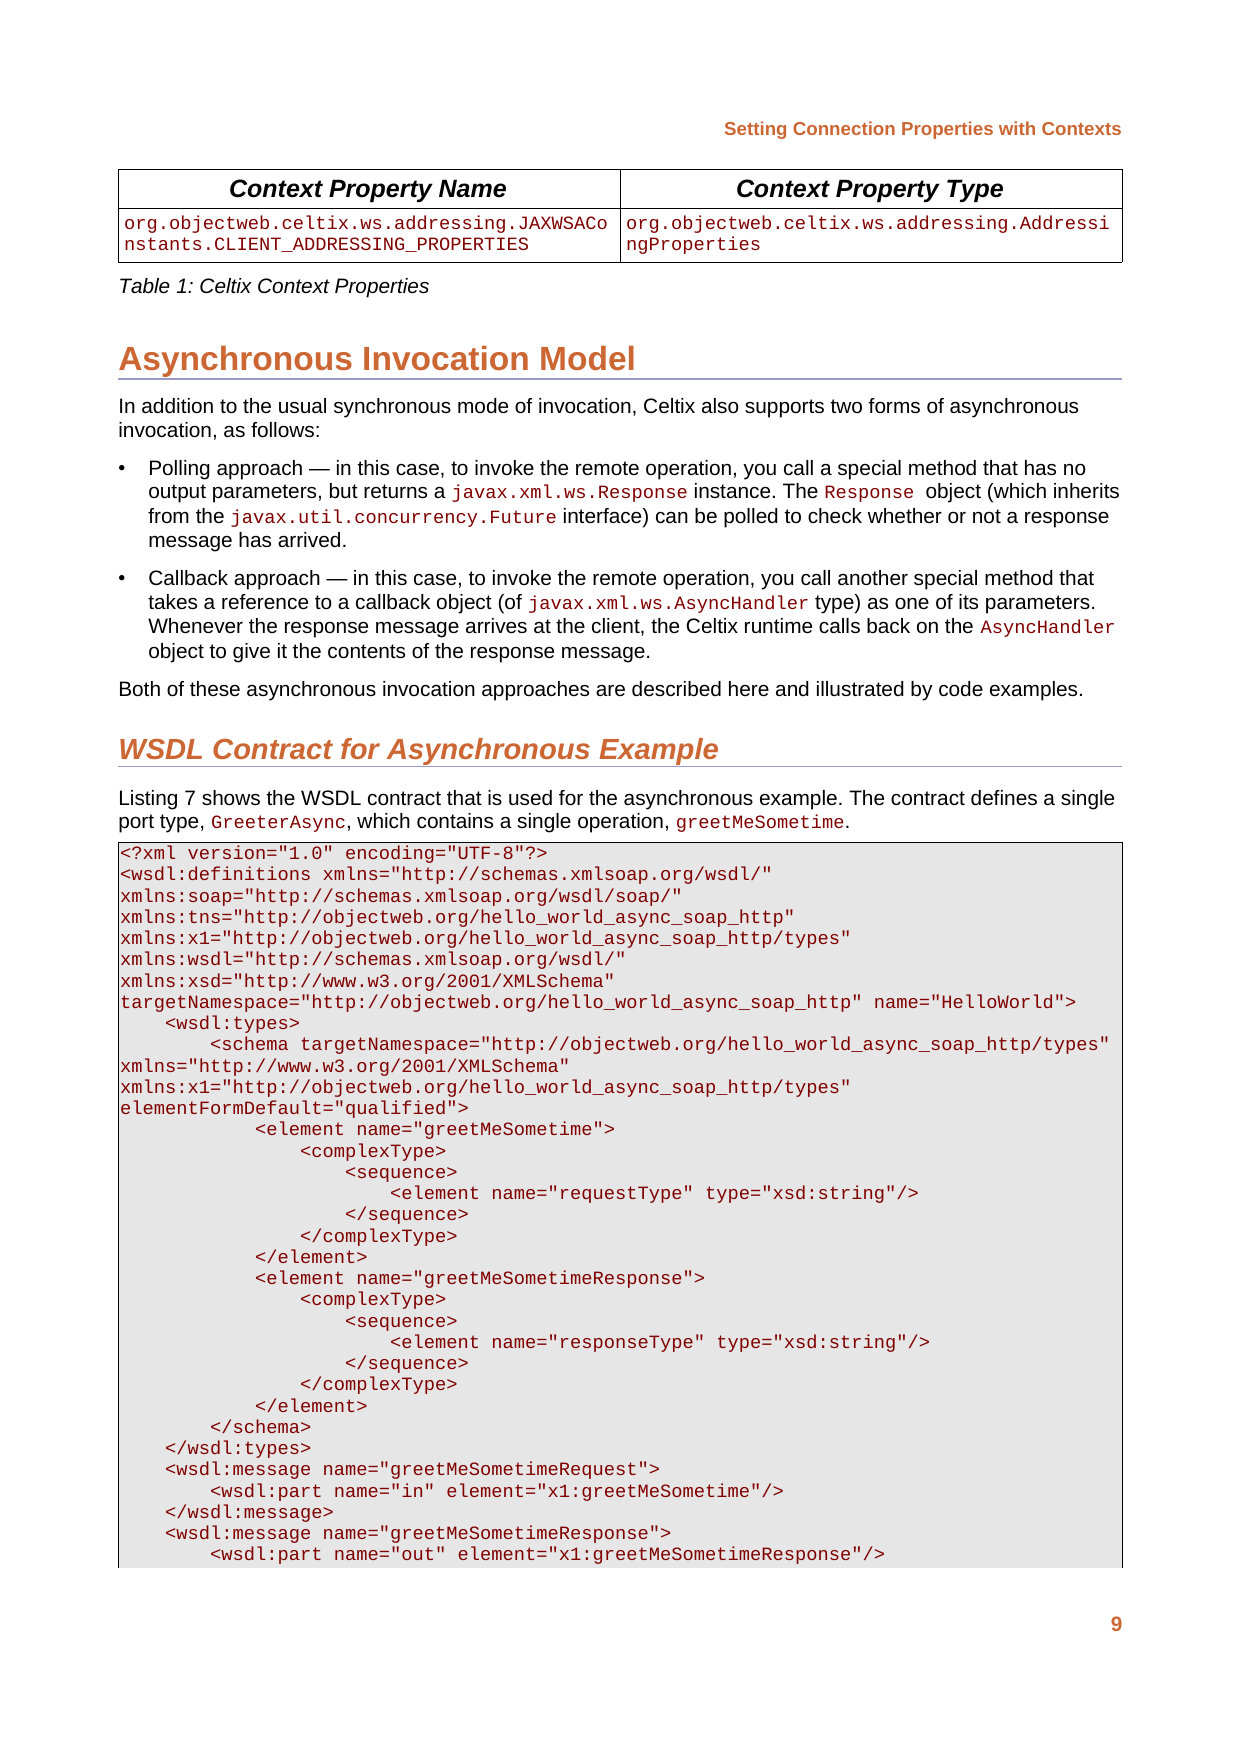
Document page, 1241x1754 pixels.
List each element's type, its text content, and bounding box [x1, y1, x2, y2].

list Callback approach — in this case, to invoke the remote operation, you call another special method that takes a reference to a callback object (of javax.xml.ws.AsyncHandler type) as one of its parameters. Whenever the response message arrives at the client, the Celtix runtime calls back on the AsyncHandler object to give it the contents of the response message. [118, 567, 1122, 662]
table_cell org.objectweb.celtix.ws.addressing.AddressingProperties [621, 209, 1122, 262]
text Table 1: Celtix Context Properties [118, 275, 1122, 298]
table_cell org.objectweb.celtix.ws.addressing.JAXWSAConstants.CLIENT_ADDRESSING_PROPERTIES [119, 209, 620, 262]
text Listing 7 shows the WSDL contract that is used for the asynchronous example. The contract defines a single port type, GreeterAsync, which contains a single operation, greetMeSometime. [118, 787, 1122, 834]
text In addition to the usual synchronous mode of invocation, Celtix also supports two forms of asynchronous invocation, as follows: [118, 395, 1122, 441]
subtitle WSDL Contract for Asynchronous Example [118, 733, 1122, 766]
table_header <?xml version="1.0" encoding="UTF-8"?> <wsdl:definitions xmlns="http://schemas.xmlsoap.org/wsdl/" xmlns:soap="http://schemas.xmlsoap.org/wsdl/soap/" xmlns:tns="http://objectweb.org/hello_world_async_soap_http" xmlns:x1="http://objectweb.org/hello_world_async_soap_http/types" xmlns:wsdl="http://schemas.xmlsoap.org/wsdl/" xmlns:xsd="http://www.w3.org/2001/XMLSchema" targetNamespace="http://objectweb.org/hello_world_async_soap_http" name="HelloWorld"> <wsdl:types> <schema targetNamespace="http://objectweb.org/hello_world_async_soap_http/types" xmlns="http://www.w3.org/2001/XMLSchema" xmlns:x1="http://objectweb.org/hello_world_async_soap_http/types" elementFormDefault="qualified"> <element name="greetMeSometime"> <complexType> <sequence> <element name="requestType" type="xsd:string"/> </sequence> </complexType> </element> <element name="greetMeSometimeResponse"> <complexType> <sequence> <element name="responseType" type="xsd:string"/> </sequence> </complexType> </element> </schema> </wsdl:types> <wsdl:message name="greetMeSometimeRequest"> <wsdl:part name="in" element="x1:greetMeSometime"/> </wsdl:message> <wsdl:message name="greetMeSometimeResponse"> <wsdl:part name="out" element="x1:greetMeSometimeResponse"/> [119, 843, 1122, 1568]
text Both of these asynchronous invocation approaches are described here and illustrated by code examples. [118, 677, 1122, 701]
table_header Context Property Name [119, 170, 620, 208]
table_header Context Property Type [621, 170, 1122, 208]
subtitle Asynchronous Invocation Model [118, 340, 1122, 378]
list Polling approach — in this case, to invoke the remote operation, you call a special method that has no output parameters, but returns a javax.xml.ws.Response instance. The Response object (which inherits from the javax.util.concurrency.Future interface) can be polled to check whether or not a response message has arrived. [118, 456, 1122, 552]
